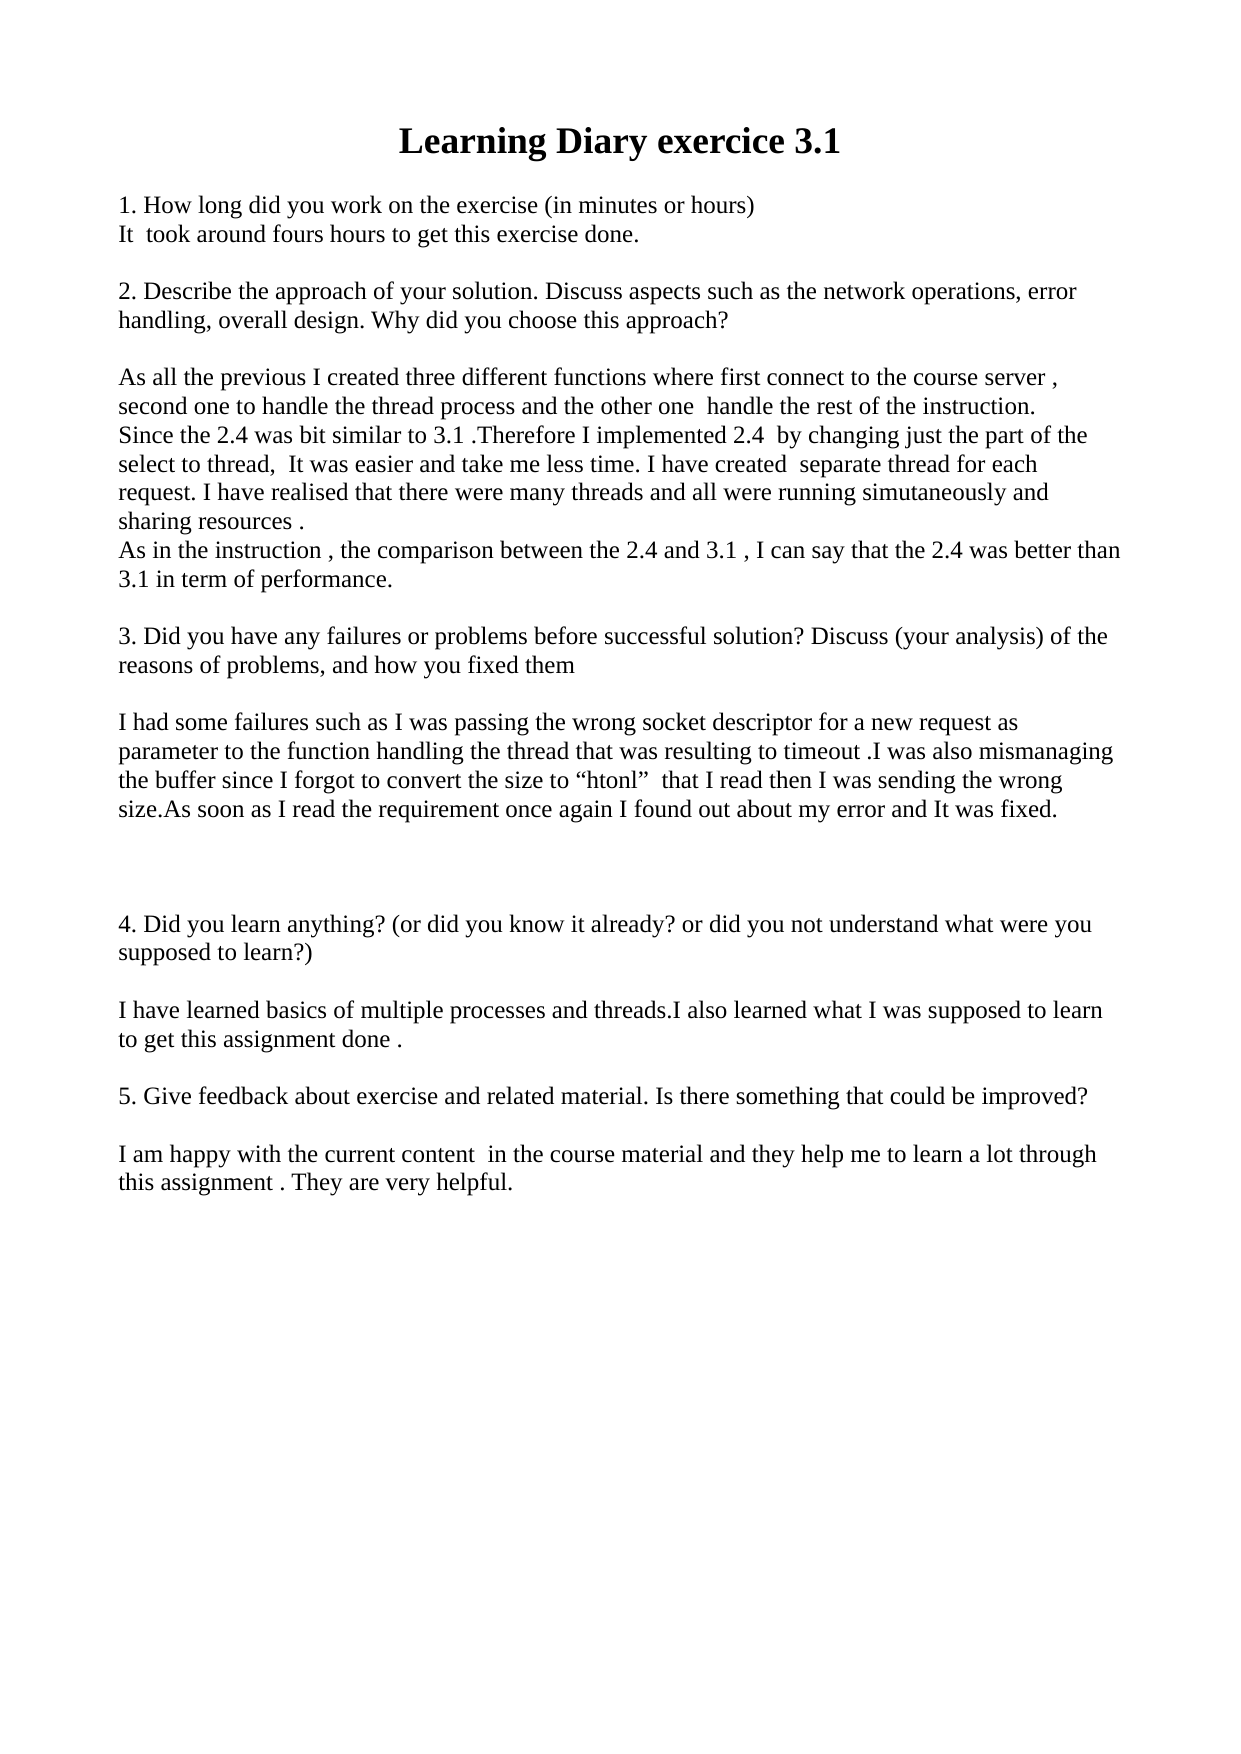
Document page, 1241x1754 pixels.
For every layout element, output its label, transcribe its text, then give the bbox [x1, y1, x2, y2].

text As in the instruction , the comparison between the 2.4 and 3.1 , I can say that the 2.4 was better than 3.1 in term of performance. [118, 535, 1122, 592]
text 1. How long did you work on the exercise (in minutes or hours) [118, 190, 1122, 219]
text Learning Diary exercice 3.1 [118, 118, 1122, 161]
text I am happy with the current content in the course material and they help me to learn a lot through this assignment . They are very helpful. [118, 1139, 1122, 1196]
text I had some failures such as I was passing the wrong socket descriptor for a new request as parameter to the function handling the thread that was resulting to timeout .I was also mismanaging the buffer since I forgot to convert the size to “htonl” that I read then I was sending the wrong size.As soon as I read the requirement once again I found out about my error and It was fixed. [118, 707, 1122, 822]
text 2. Describe the approach of your solution. Discuss aspects such as the network operations, error handling, overall design. Why did you choose this approach? [118, 276, 1122, 334]
text It took around fours hours to get this exercise done. [118, 219, 1122, 247]
text 3. Did you have any failures or problems before successful solution? Discuss (your analysis) of the [118, 621, 1122, 650]
text 4. Did you learn anything? (or did you know it already? or did you not understand what were you [118, 909, 1122, 937]
text Since the 2.4 was bit similar to 3.1 .Therefore I implemented 2.4 by changing just the part of the select to thread, It was easier and take me less time. I have created separate thread for each request. I have realised that there were many threads and all were running simutaneously and sharing resources . [118, 420, 1122, 535]
text As all the previous I created three different functions where first connect to the course server , second one to handle the thread process and the other one handle the rest of the instruction. [118, 362, 1122, 420]
text supposed to learn?) [118, 937, 1122, 966]
text I have learned basics of multiple processes and threads.I also learned what I was supposed to learn to get this assignment done . [118, 995, 1122, 1052]
text reasons of problems, and how you fixed them [118, 650, 1122, 679]
text 5. Give feedback about exercise and related material. Is there something that could be improved? [118, 1081, 1122, 1110]
